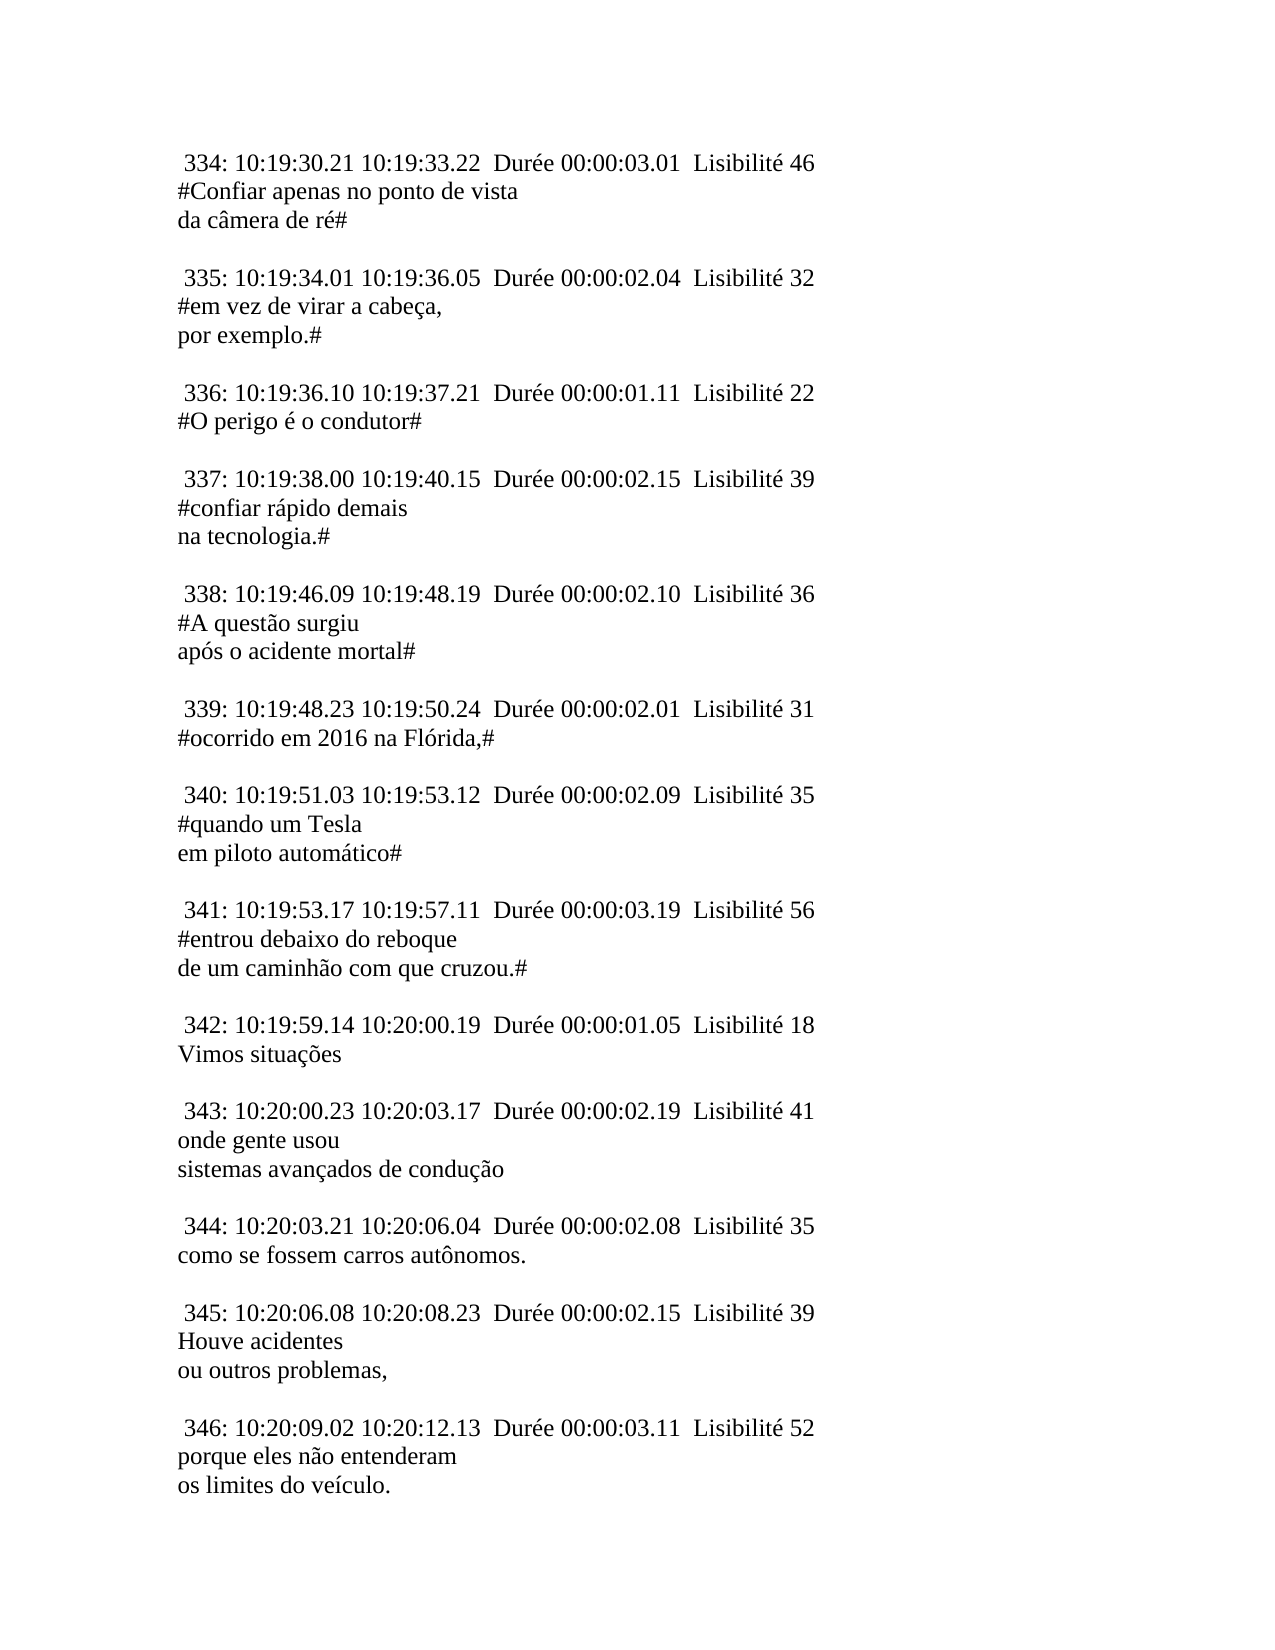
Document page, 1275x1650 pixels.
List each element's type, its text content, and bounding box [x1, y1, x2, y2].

text por exemplo.# [177, 320, 1098, 349]
text 336: 10:19:36.10 10:19:37.21 Durée 00:00:01.11 Lisibilité 22 [177, 378, 1098, 406]
text 342: 10:19:59.14 10:20:00.19 Durée 00:00:01.05 Lisibilité 18 [177, 1010, 1098, 1039]
text onde gente usou [177, 1125, 1098, 1154]
text 341: 10:19:53.17 10:19:57.11 Durée 00:00:03.19 Lisibilité 56 [177, 895, 1098, 924]
text Vimos situações [177, 1039, 1098, 1068]
text Houve acidentes [177, 1326, 1098, 1355]
text na tecnologia.# [177, 521, 1098, 550]
text 346: 10:20:09.02 10:20:12.13 Durée 00:00:03.11 Lisibilité 52 [177, 1413, 1098, 1441]
text 334: 10:19:30.21 10:19:33.22 Durée 00:00:03.01 Lisibilité 46 [177, 148, 1098, 176]
text sistemas avançados de condução [177, 1154, 1098, 1183]
text #Confiar apenas no ponto de vista [177, 176, 1098, 205]
text em piloto automático# [177, 838, 1098, 866]
text 340: 10:19:51.03 10:19:53.12 Durée 00:00:02.09 Lisibilité 35 [177, 780, 1098, 809]
text #entrou debaixo do reboque [177, 924, 1098, 953]
text de um caminhão com que cruzou.# [177, 953, 1098, 981]
text #A questão surgiu [177, 608, 1098, 636]
text #ocorrido em 2016 na Flórida,# [177, 723, 1098, 751]
text após o acidente mortal# [177, 636, 1098, 665]
text 344: 10:20:03.21 10:20:06.04 Durée 00:00:02.08 Lisibilité 35 [177, 1211, 1098, 1240]
text #em vez de virar a cabeça, [177, 291, 1098, 320]
text 335: 10:19:34.01 10:19:36.05 Durée 00:00:02.04 Lisibilité 32 [177, 263, 1098, 291]
text #confiar rápido demais [177, 493, 1098, 521]
text da câmera de ré# [177, 205, 1098, 234]
text #O perigo é o condutor# [177, 406, 1098, 435]
text os limites do veículo. [177, 1470, 1098, 1499]
text como se fossem carros autônomos. [177, 1240, 1098, 1269]
text 338: 10:19:46.09 10:19:48.19 Durée 00:00:02.10 Lisibilité 36 [177, 579, 1098, 608]
text 345: 10:20:06.08 10:20:08.23 Durée 00:00:02.15 Lisibilité 39 [177, 1298, 1098, 1326]
text ou outros problemas, [177, 1355, 1098, 1384]
text porque eles não entenderam [177, 1441, 1098, 1470]
text #quando um Tesla [177, 809, 1098, 838]
text 339: 10:19:48.23 10:19:50.24 Durée 00:00:02.01 Lisibilité 31 [177, 694, 1098, 723]
text 337: 10:19:38.00 10:19:40.15 Durée 00:00:02.15 Lisibilité 39 [177, 464, 1098, 493]
text 343: 10:20:00.23 10:20:03.17 Durée 00:00:02.19 Lisibilité 41 [177, 1096, 1098, 1125]
